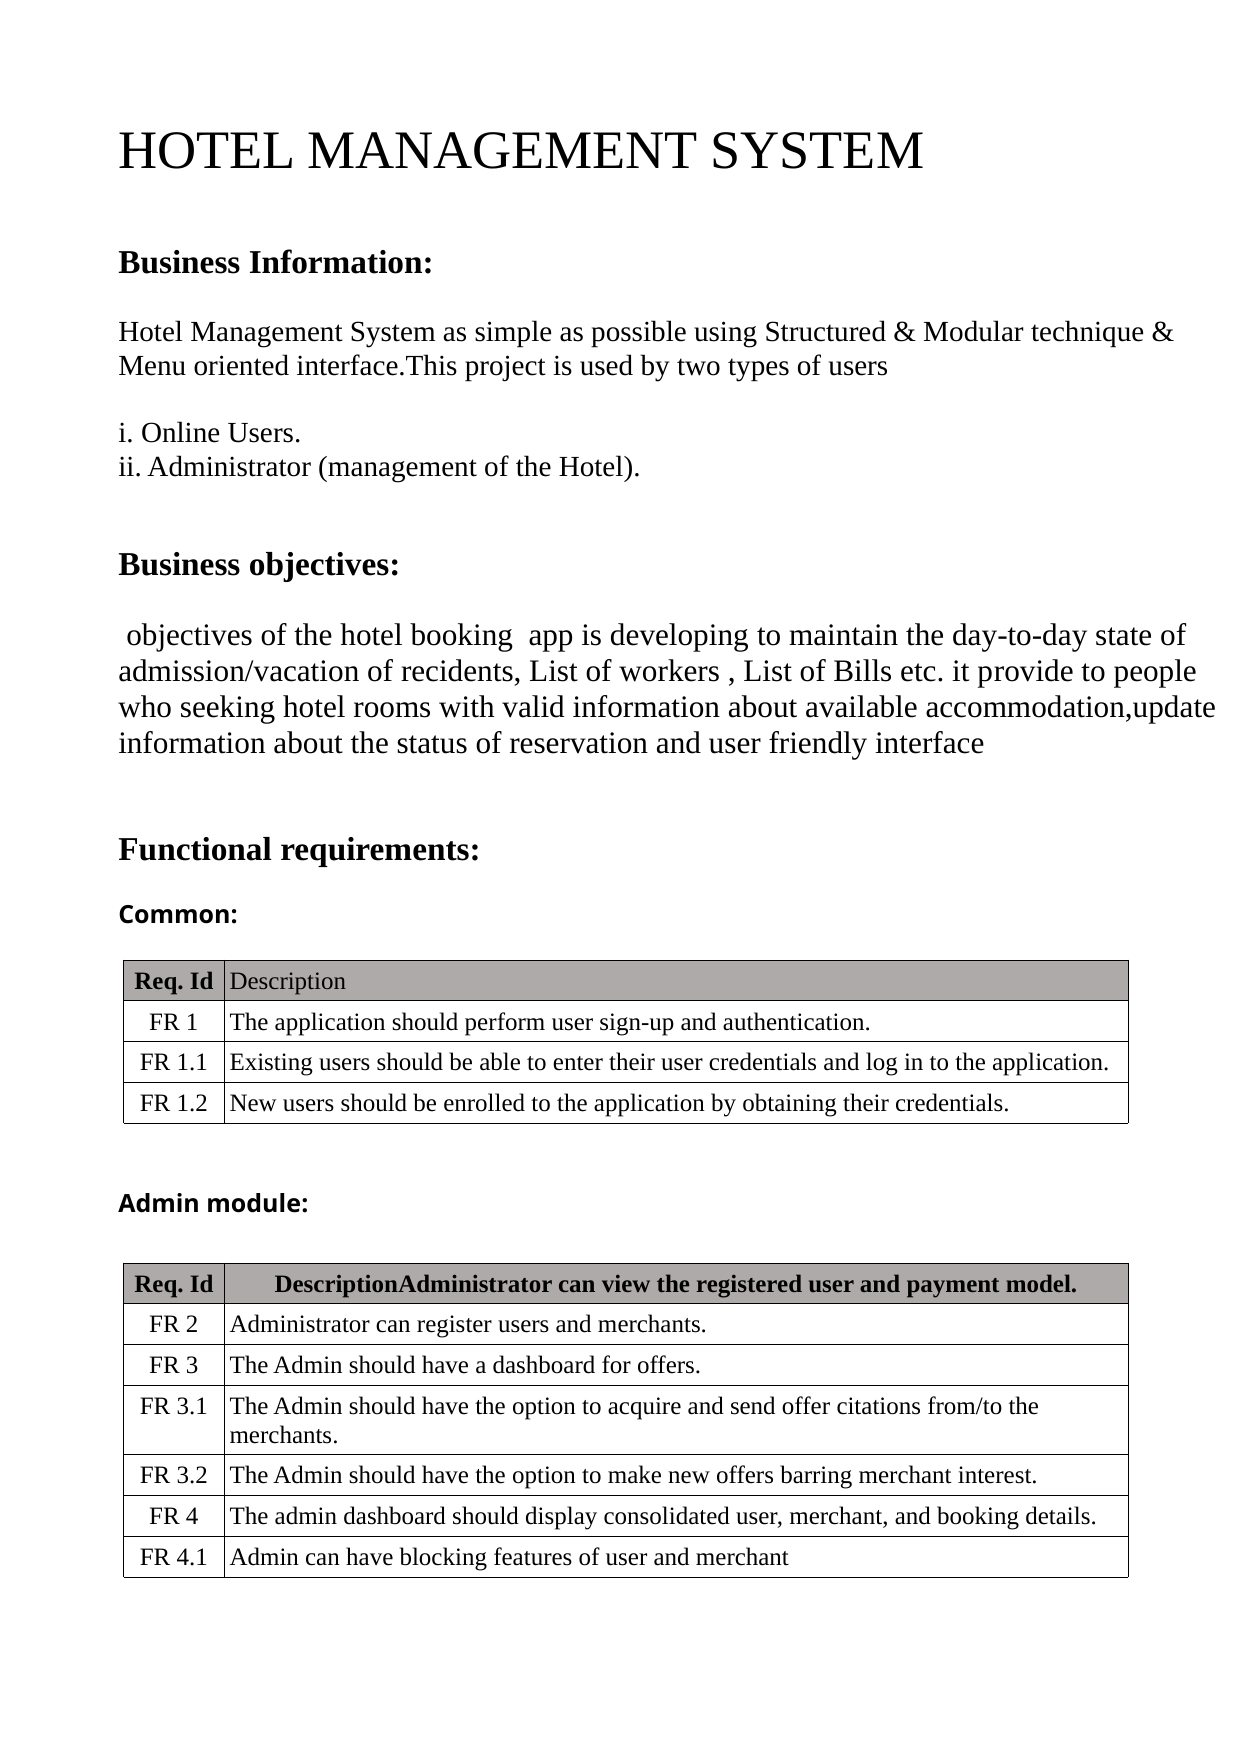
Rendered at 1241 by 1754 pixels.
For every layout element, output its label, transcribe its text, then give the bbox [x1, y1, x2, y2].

text Functional requirements: [118, 830, 1122, 868]
text ii. Administrator (management of the Hotel). [118, 449, 1228, 482]
table_cell The Admin should have the option to acquire and send offer citations from/to the merchants. [225, 1386, 1128, 1454]
table_cell FR 3.1 [124, 1386, 224, 1454]
table_cell FR 4.1 [124, 1537, 224, 1576]
text Business objectives: [118, 544, 1228, 583]
text Common: [118, 897, 1122, 931]
table_cell The admin dashboard should display consolidated user, merchant, and booking details. [225, 1496, 1128, 1536]
text Hotel Management System as simple as possible using Structured & Modular technique & Menu oriented interface.This project is used by two types of users [118, 314, 1228, 382]
table_cell Administrator can register users and merchants. [225, 1304, 1128, 1344]
table_cell FR 4 [124, 1496, 224, 1536]
table_cell FR 2 [124, 1304, 224, 1344]
text HOTEL MANAGEMENT SYSTEM [118, 118, 1228, 180]
table_cell Admin can have blocking features of user and merchant [225, 1537, 1128, 1576]
table_cell Existing users should be able to enter their user credentials and log in to the application. [225, 1042, 1128, 1082]
table_cell FR 1.1 [124, 1042, 224, 1082]
table_cell The application should perform user sign-up and authentication. [225, 1001, 1128, 1041]
table_header DescriptionAdministrator can view the registered user and payment model. [225, 1264, 1128, 1303]
text Business Information: [118, 243, 1228, 281]
text Admin module: [118, 1185, 1122, 1219]
table_cell FR 1.2 [124, 1083, 224, 1122]
table_cell FR 1 [124, 1001, 224, 1041]
table_cell New users should be enrolled to the application by obtaining their credentials. [225, 1083, 1128, 1122]
table_header Description [225, 961, 1128, 1000]
table_header Req. Id [124, 961, 224, 1000]
table_header Req. Id [124, 1264, 224, 1303]
text objectives of the hotel booking app is developing to maintain the day-to-day state of admission/vacation of recidents, List of workers , List of Bills etc. it provide to people who seeking hotel rooms with valid information about available accommodation,update information about the status of reservation and user friendly interface [118, 616, 1228, 760]
table_cell FR 3 [124, 1345, 224, 1385]
table_cell The Admin should have the option to make new offers barring merchant interest. [225, 1455, 1128, 1495]
table_cell The Admin should have a dashboard for offers. [225, 1345, 1128, 1385]
text i. Online Users. [118, 415, 1228, 449]
table_cell FR 3.2 [124, 1455, 224, 1495]
